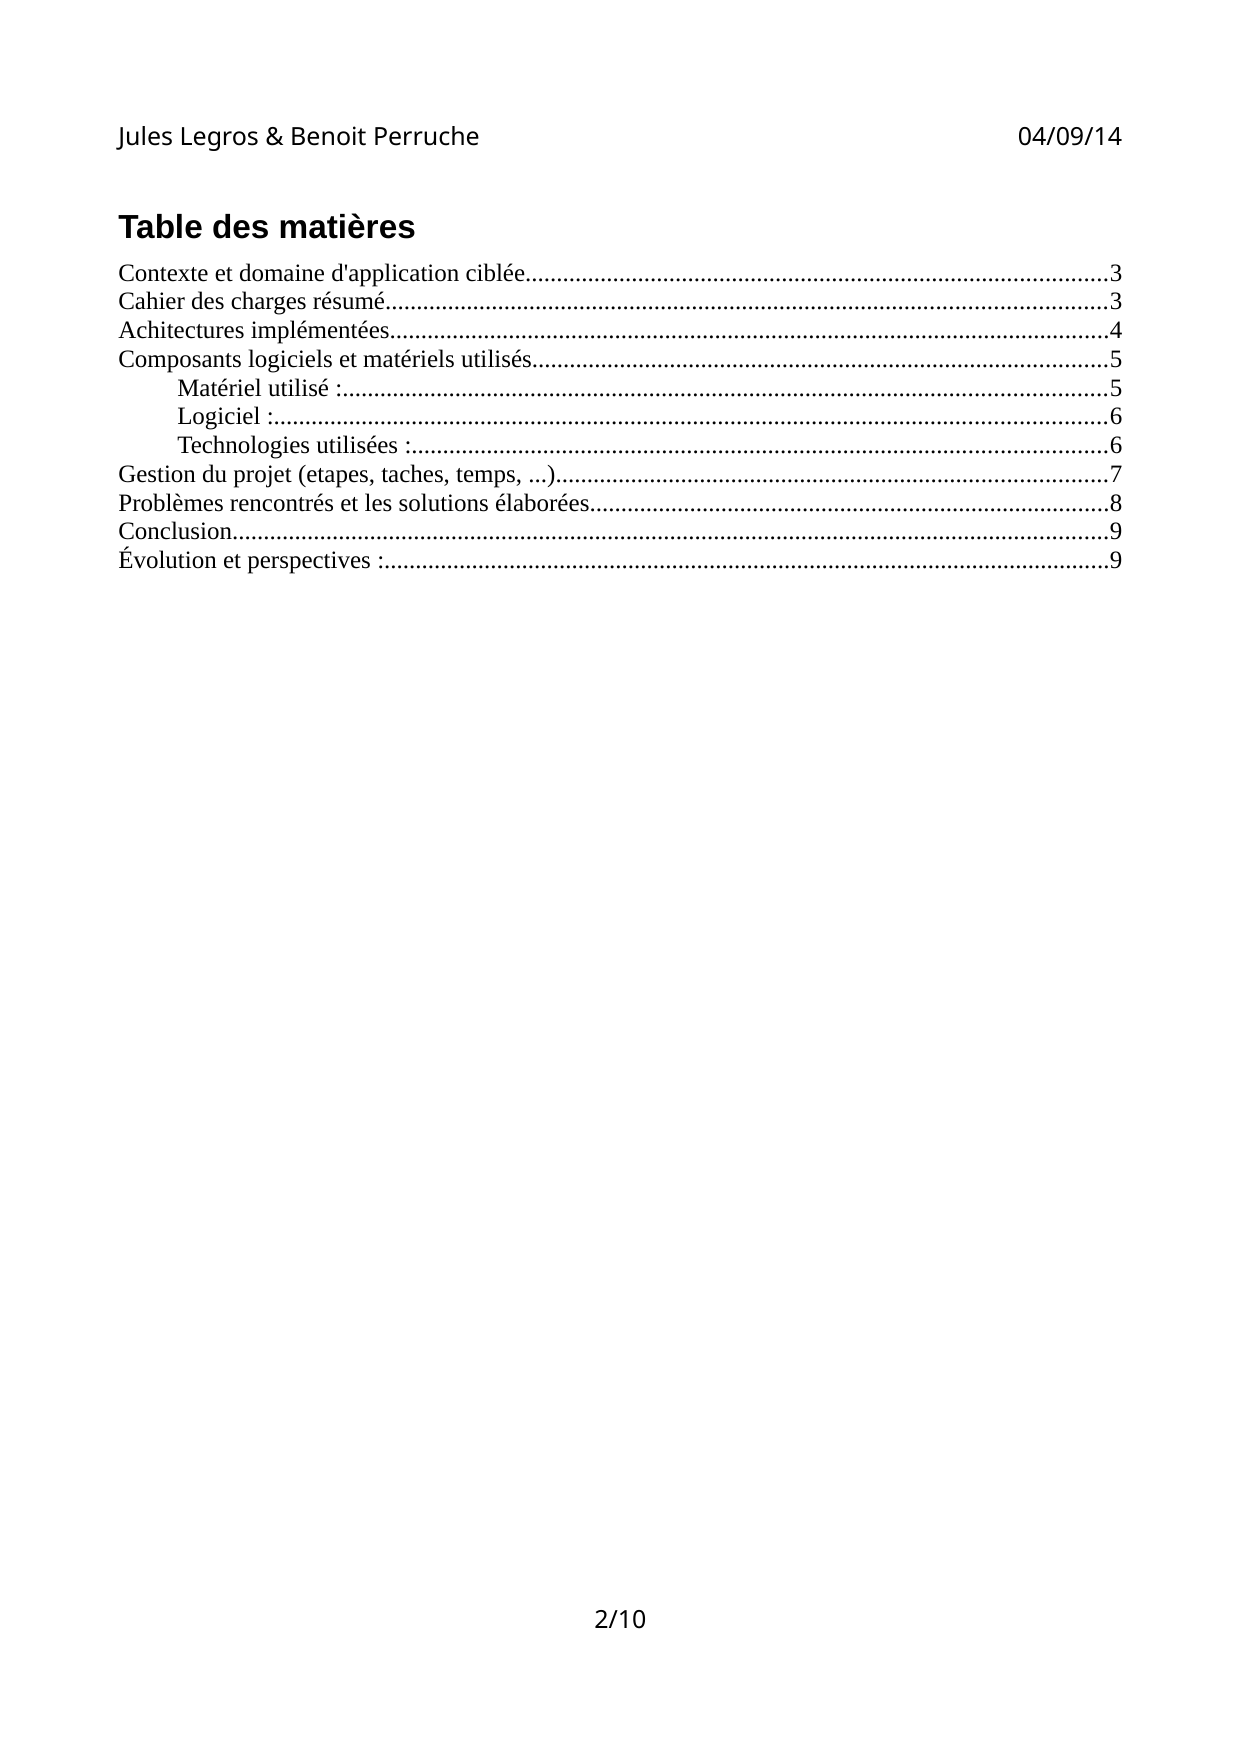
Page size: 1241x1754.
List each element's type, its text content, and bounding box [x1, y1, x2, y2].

text Évolution et perspectives : 9 [118, 545, 1122, 574]
text Technologies utilisées : 6 [177, 430, 1122, 459]
text Cahier des charges résumé 3 [118, 286, 1122, 315]
text Contexte et domaine d'application ciblée 3 [118, 258, 1122, 286]
text Matériel utilisé : 5 [177, 373, 1122, 401]
text Logiciel : 6 [177, 401, 1122, 430]
text Conclusion 9 [118, 516, 1122, 545]
text Achitectures implémentées 4 [118, 315, 1122, 344]
text Problèmes rencontrés et les solutions élaborées 8 [118, 488, 1122, 516]
subtitle Table des matières [118, 207, 1122, 245]
text Composants logiciels et matériels utilisés 5 [118, 344, 1122, 373]
text Gestion du projet (etapes, taches, temps, ...) 7 [118, 459, 1122, 488]
